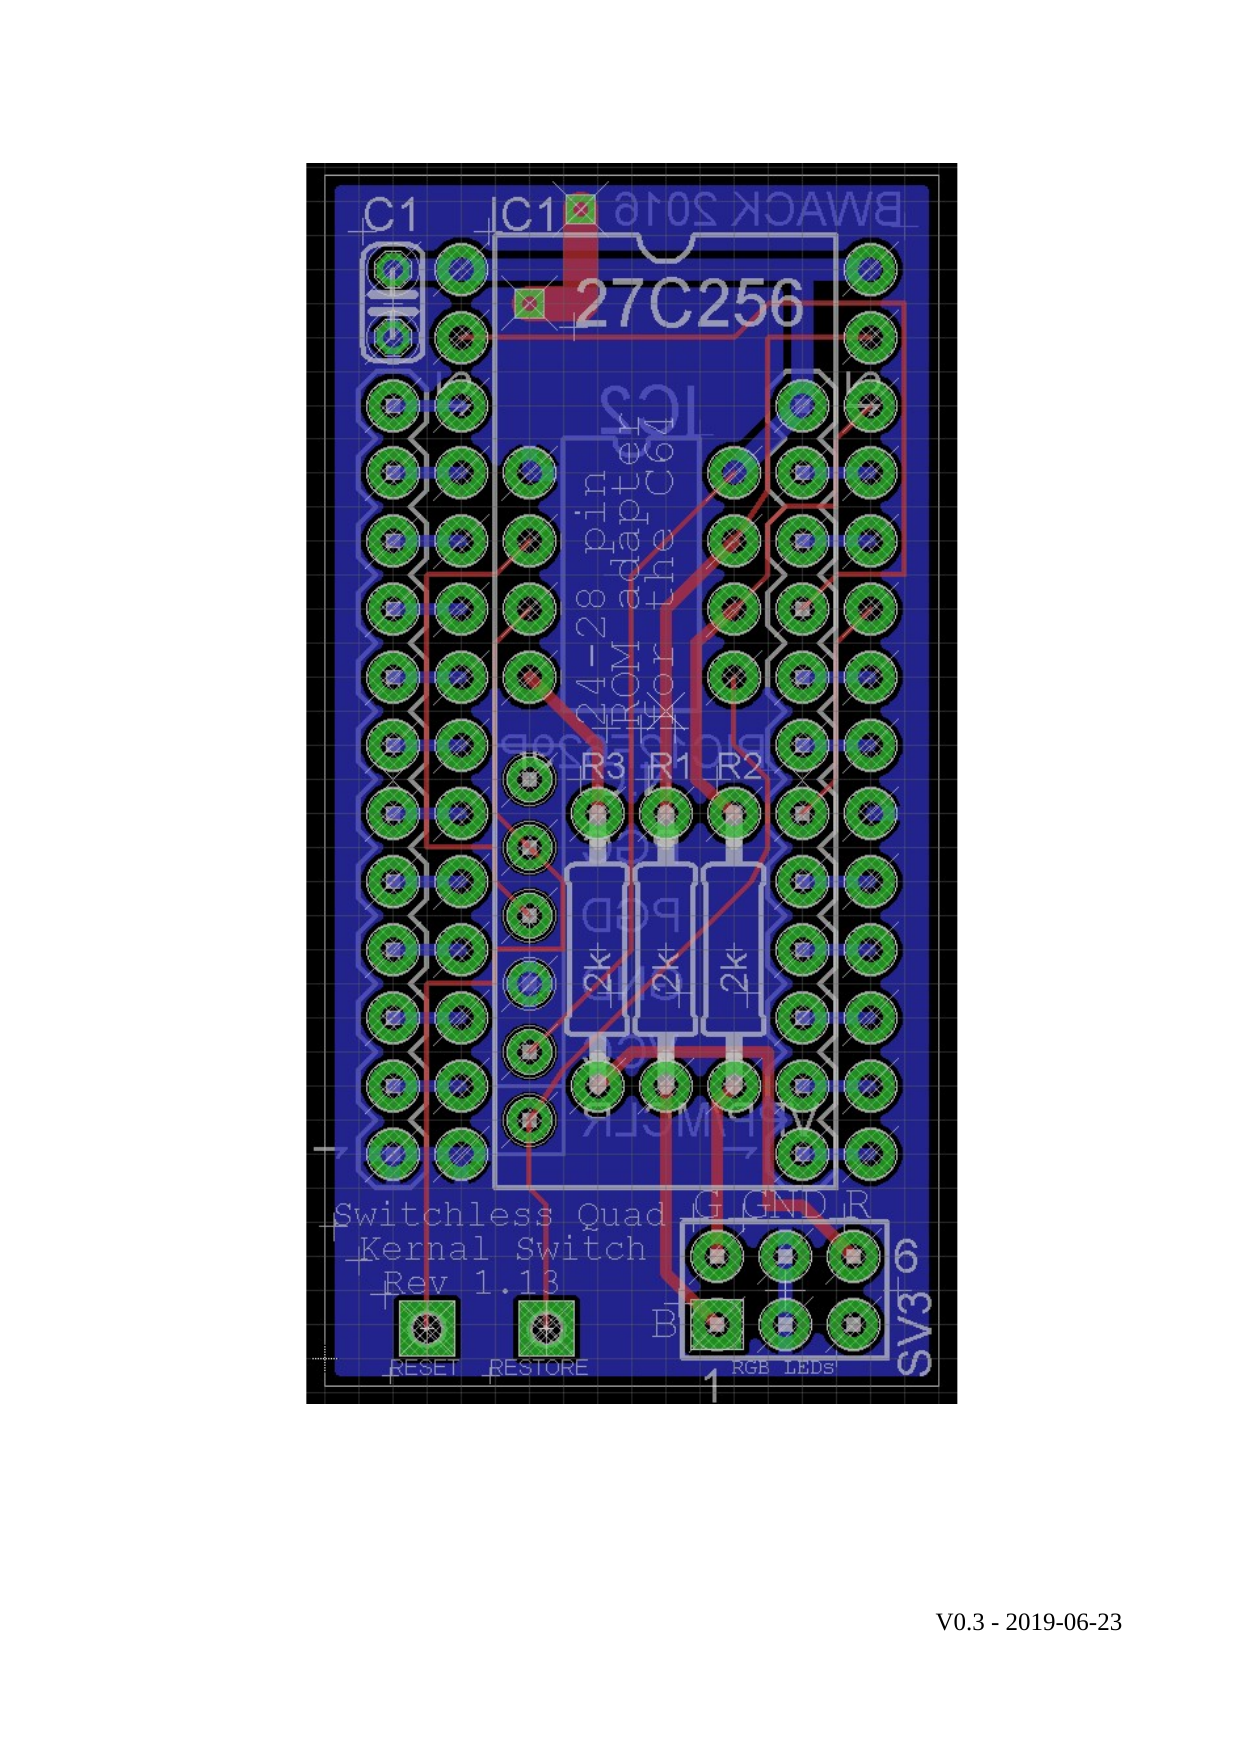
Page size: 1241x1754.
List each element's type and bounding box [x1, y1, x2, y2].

picture [306, 163, 958, 1404]
